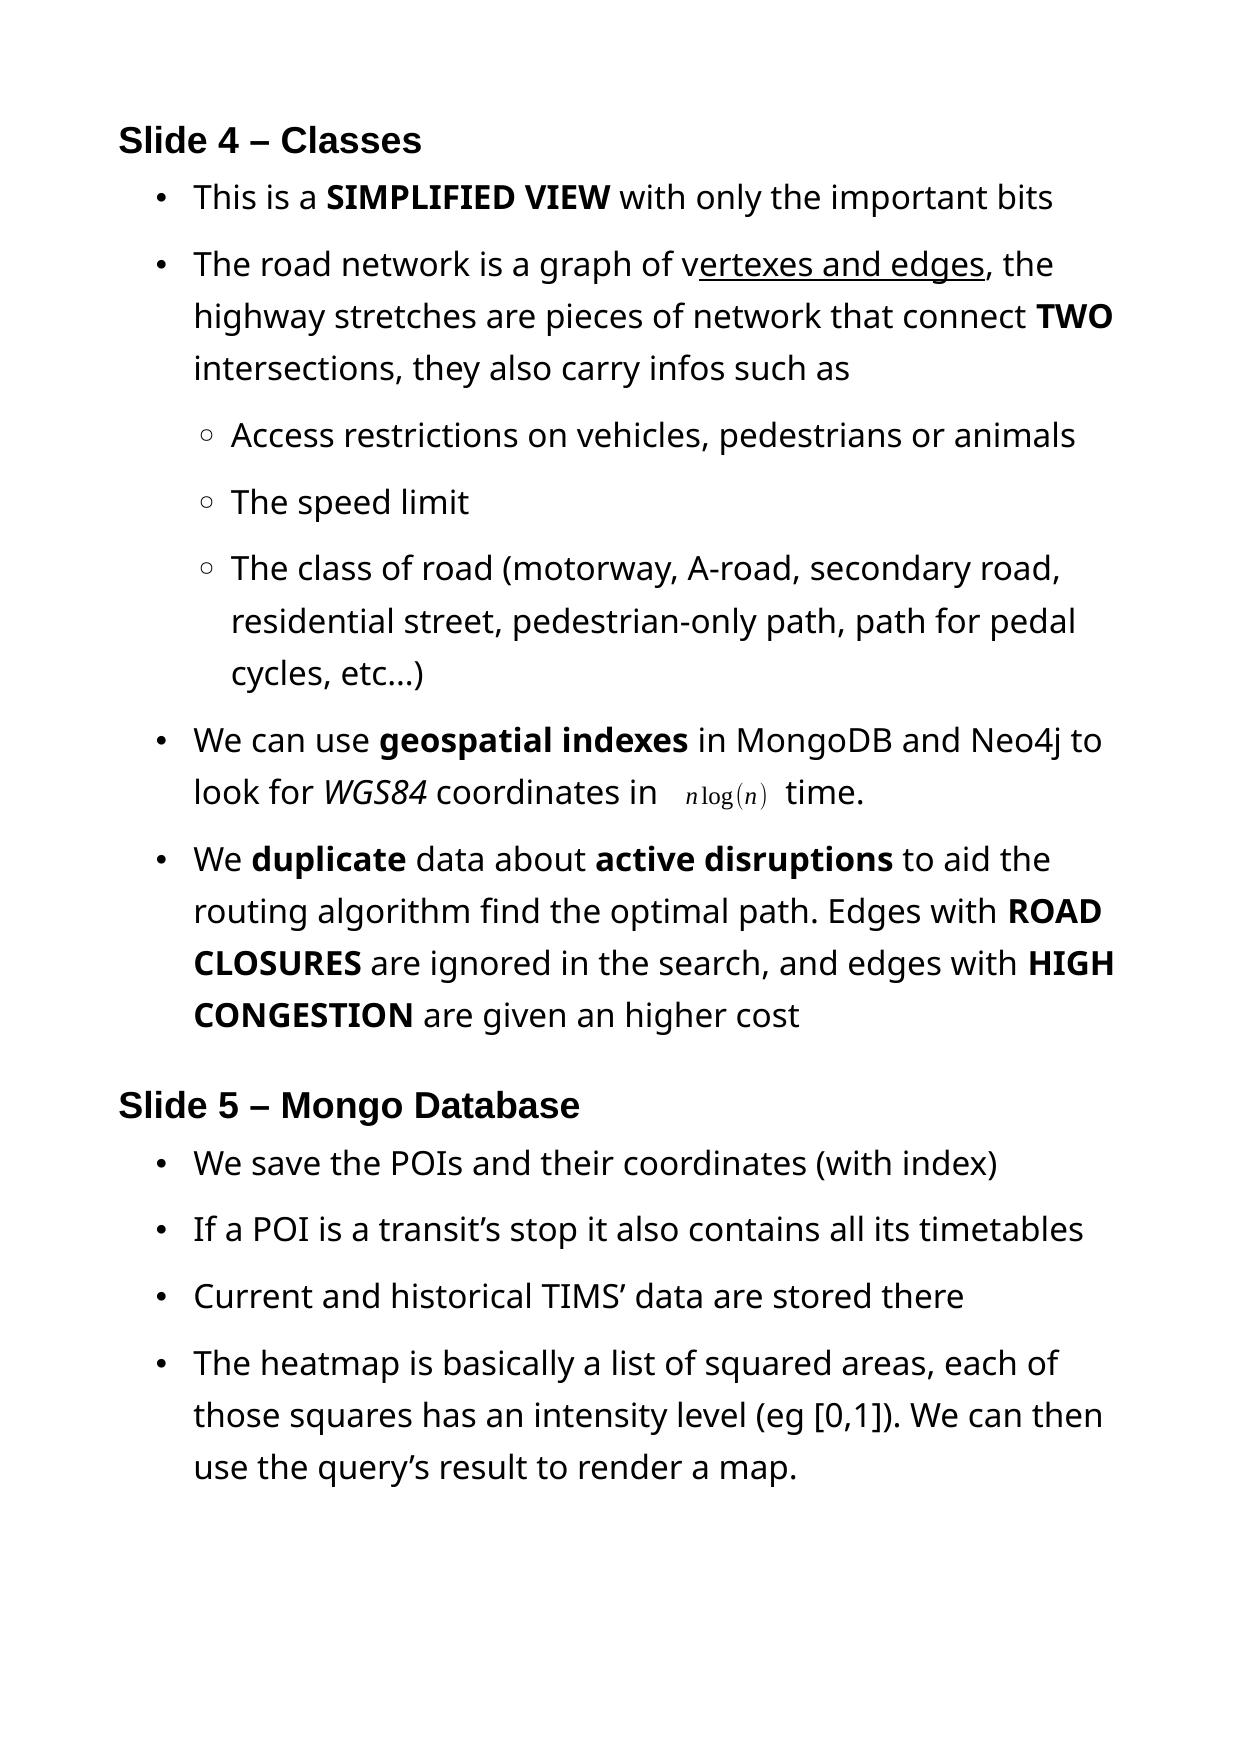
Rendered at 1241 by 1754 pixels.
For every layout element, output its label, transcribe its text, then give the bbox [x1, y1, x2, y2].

subtitle Slide 4 – Classes [118, 118, 1122, 161]
list If a POI is a transit’s stop it also contains all its timetables [156, 1206, 1122, 1251]
list We save the POIs and their coordinates (with index) [156, 1139, 1122, 1185]
list The speed limit [193, 478, 1122, 524]
subtitle Slide 5 – Mongo Database [118, 1084, 1122, 1127]
list We duplicate data about active disruptions to aid the routing algorithm find the optimal path. Edges with ROAD CLOSURES are ignored in the search, and edges with HIGH CONGESTION are given an higher cost [156, 835, 1122, 1037]
list The class of road (motorway, A-road, secondary road, residential street, pedestrian-only path, path for pedal cycles, etc…) [193, 545, 1122, 695]
list Current and historical TIMS’ data are stored there [156, 1273, 1122, 1318]
list The road network is a graph of vertexes and edges, the highway stretches are pieces of network that connect TWO intersections, they also carry infos such as [156, 241, 1122, 390]
list Access restrictions on vehicles, pedestrians or animals [193, 412, 1122, 457]
list We can use geospatial indexes in MongoDB and Neo4j to look for WGS84 coordinates in time. [156, 716, 1122, 814]
list The heatmap is basically a list of squared areas, each of those squares has an intensity level (eg [0,1]). We can then use the query’s result to render a map. [156, 1339, 1122, 1489]
list This is a SIMPLIFIED VIEW with only the important bits [156, 174, 1122, 219]
